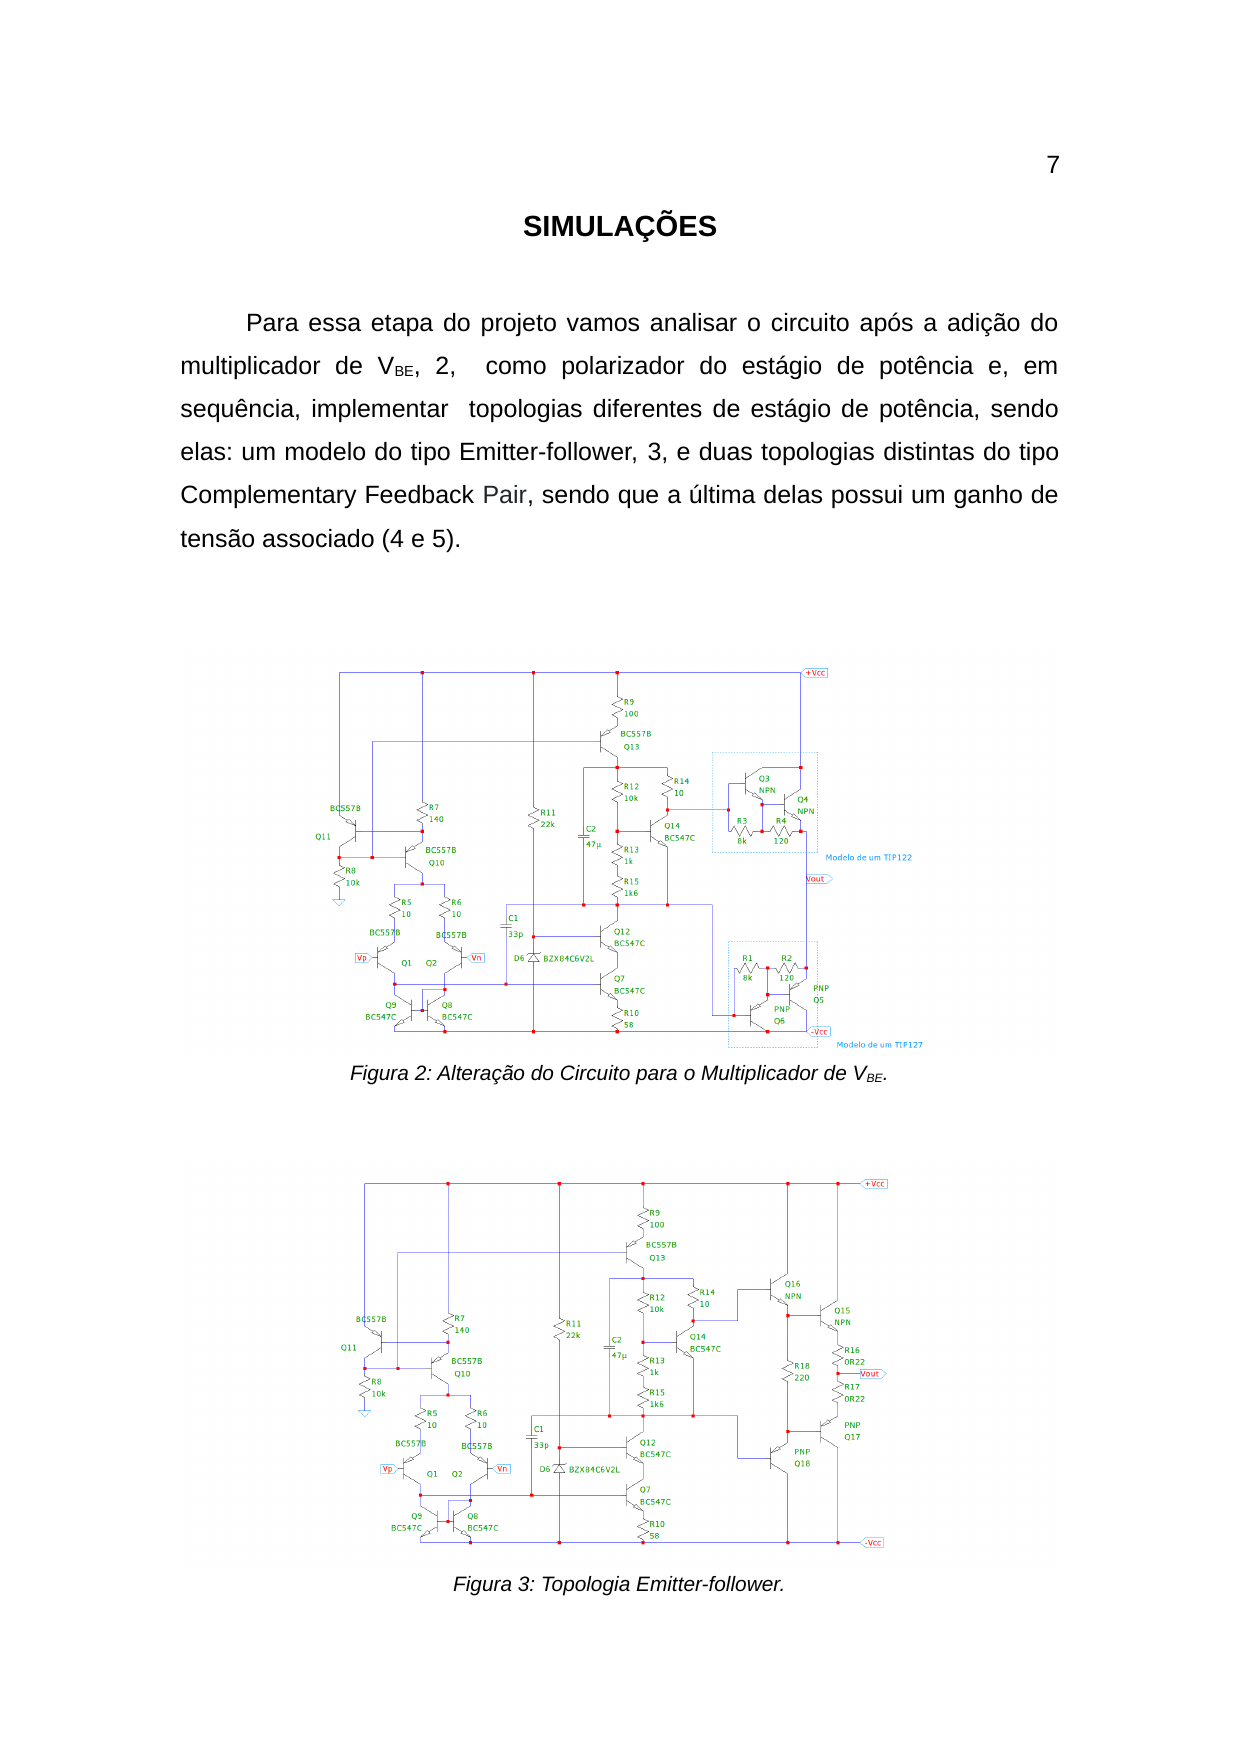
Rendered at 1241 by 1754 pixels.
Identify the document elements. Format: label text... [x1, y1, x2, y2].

text Figura 2: Alteração do Circuito para o Multiplicador de VBE. [180, 1057, 1060, 1084]
picture [180, 1158, 1060, 1568]
picture [180, 647, 1060, 1057]
subtitle SIMULAÇÕES [180, 209, 1060, 242]
text Para essa etapa do projeto vamos analisar o circuito após a adição do multiplicador de VBE, Figura 2, como polarizador do estágio de potência e, em sequência, implementar topologias diferentes de estágio de potência, sendo elas: um modelo do tipo Emitter-follower, Figura 3, e duas topologias distintas do tipo Complementary Feedback Pair, sendo que a última delas possui um ganho de tensão associado (Figura 4 e Figura 5). [180, 308, 1060, 552]
text Figura 3: Topologia Emitter-follower. [180, 1568, 1060, 1596]
